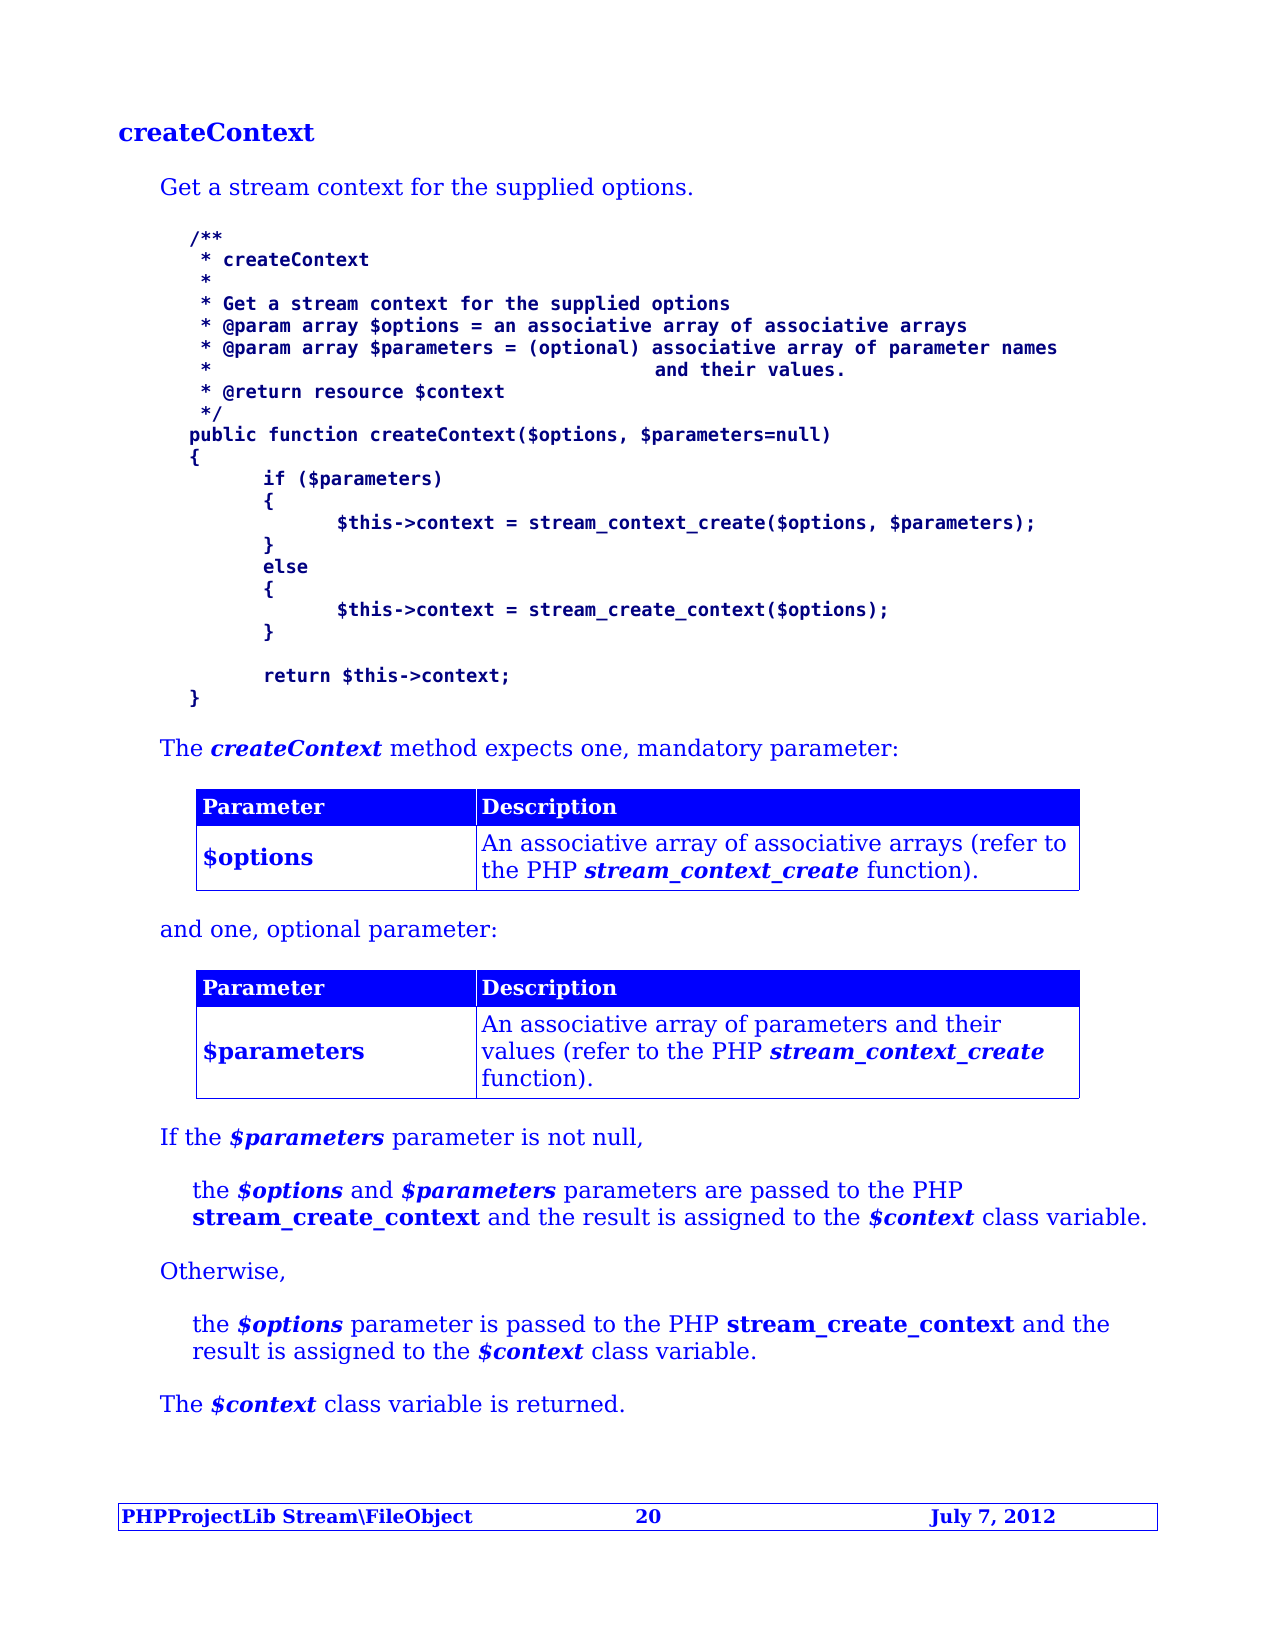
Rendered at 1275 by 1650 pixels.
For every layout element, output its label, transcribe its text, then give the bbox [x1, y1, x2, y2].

text The createContext method expects one, mandatory parameter: [159, 735, 1157, 762]
list $this->context = stream_create_context($options); [189, 599, 1157, 621]
list { [189, 490, 1157, 512]
list * Get a stream context for the supplied options [189, 293, 1157, 315]
list public function createContext($options, $parameters=null) [189, 424, 1157, 446]
text and one, optional parameter: [159, 916, 1157, 943]
list } [189, 534, 1157, 556]
list { [189, 577, 1157, 599]
table_cell An associative array of associative arrays (refer to the PHP stream_context_create function). [477, 826, 1079, 890]
list */ [189, 402, 1157, 424]
table_cell An associative array of parameters and their values (refer to the PHP stream_context_create function). [477, 1007, 1079, 1097]
list else [189, 556, 1157, 577]
list * @return resource $context [189, 381, 1157, 402]
text Otherwise, [159, 1258, 1157, 1284]
list * createContext [189, 249, 1157, 271]
text If the $parameters parameter is not null, [159, 1124, 1157, 1151]
text Get a stream context for the supplied options. [159, 174, 1157, 201]
table_header Description [477, 790, 1079, 825]
title createContext [118, 118, 1157, 147]
text the $options parameter is passed to the PHP stream_create_context and the result is assigned to the $context class variable. [192, 1311, 1157, 1365]
table_header Parameter [197, 790, 476, 825]
text the $options and $parameters parameters are passed to the PHP stream_create_context and the result is assigned to the $context class variable. [192, 1177, 1157, 1231]
table_header Parameter [197, 971, 476, 1006]
list return $this->context; [189, 665, 1157, 687]
text The $context class variable is returned. [159, 1391, 1157, 1418]
table_cell $parameters [197, 1007, 476, 1097]
list $this->context = stream_context_create($options, $parameters); [189, 512, 1157, 534]
list /** [189, 227, 1157, 249]
list * [189, 271, 1157, 293]
list } [189, 621, 1157, 643]
list } [189, 687, 1157, 709]
list * @param array $parameters = (optional) associative array of parameter names [189, 337, 1157, 359]
list if ($parameters) [189, 468, 1157, 490]
table_cell $options [197, 826, 476, 890]
list * @param array $options = an associative array of associative arrays [189, 315, 1157, 337]
table_header Description [477, 971, 1079, 1006]
list * and their values. [189, 359, 1157, 381]
list { [189, 446, 1157, 468]
